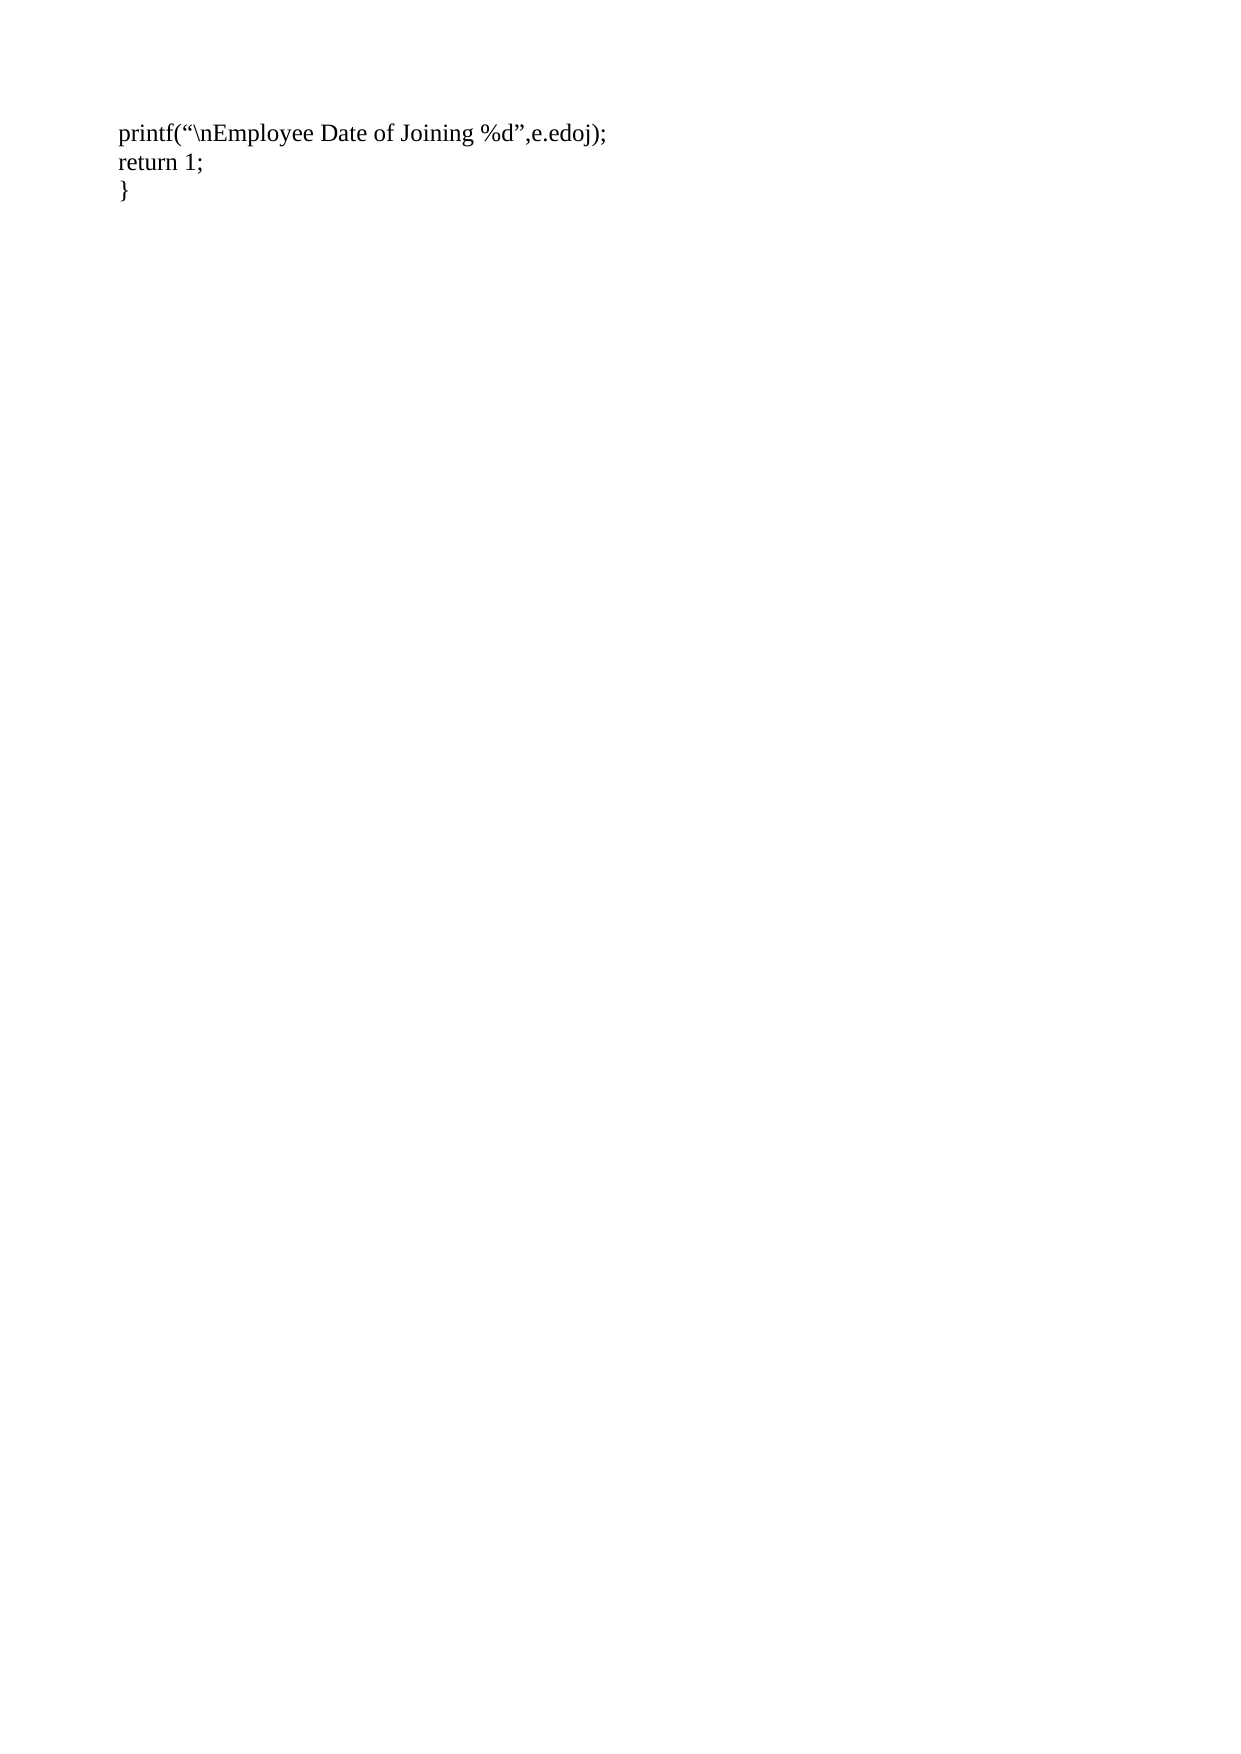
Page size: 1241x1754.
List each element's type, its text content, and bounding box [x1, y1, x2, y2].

text printf(“\nEmployee Date of Joining %d”,e.edoj); [118, 118, 1122, 147]
text } [118, 176, 1122, 204]
text return 1; [118, 147, 1122, 176]
